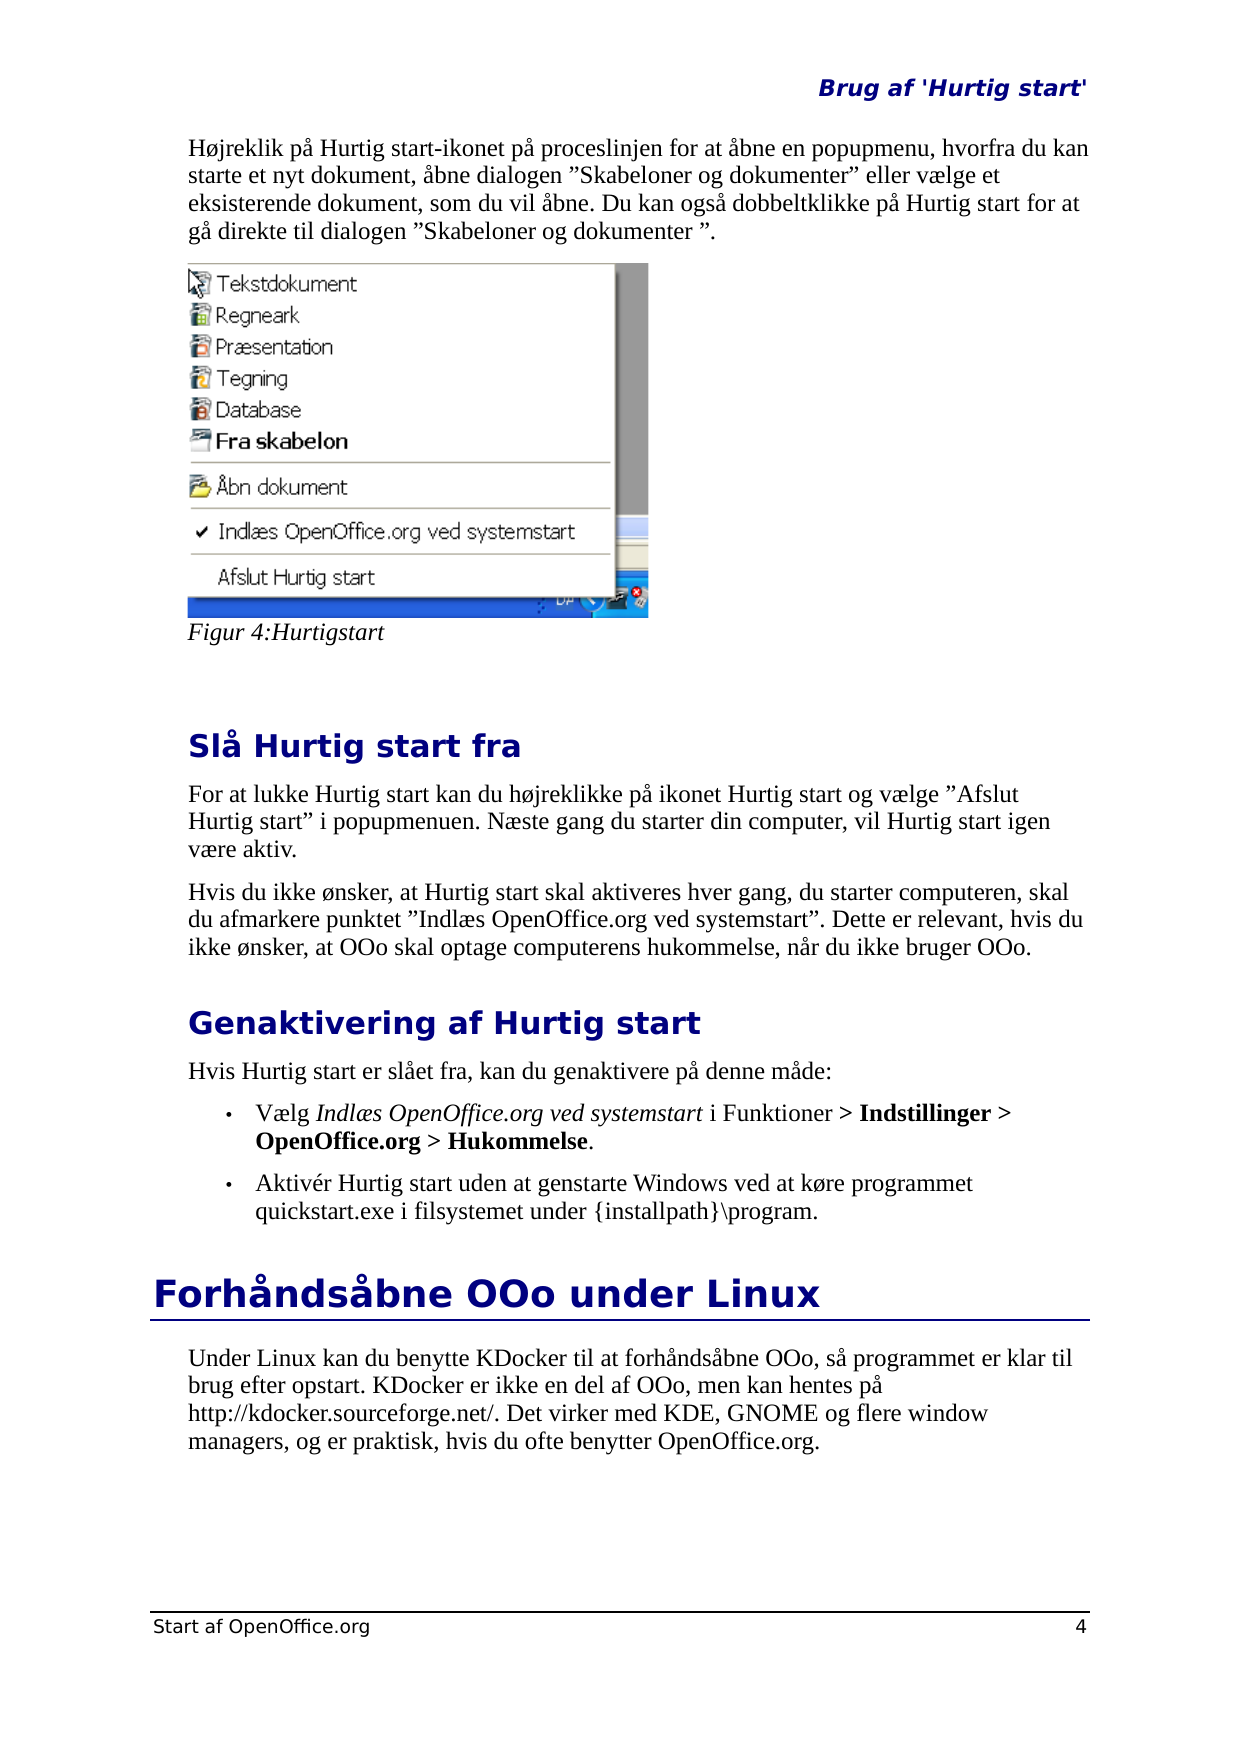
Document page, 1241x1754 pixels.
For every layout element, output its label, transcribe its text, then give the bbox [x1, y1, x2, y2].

picture [187, 263, 649, 618]
subtitle Genaktivering af Hurtig start [188, 1006, 1090, 1042]
text For at lukke Hurtig start kan du højreklikke på ikonet Hurtig start og vælge ”Afslut Hurtig start” i popupmenuen. Næste gang du starter din computer, vil Hurtig start igen være aktiv. [188, 780, 1090, 863]
subtitle Slå Hurtig start fra [188, 729, 1090, 765]
subtitle Forhåndsåbne OOo under Linux [150, 1270, 1090, 1319]
list Aktivér Hurtig start uden at genstarte Windows ved at køre programmet quickstart.exe i filsystemet under {installpath}\program. [226, 1169, 1090, 1225]
text Højreklik på Hurtig start-ikonet på proceslinjen for at åbne en popupmenu, hvorfra du kan starte et nyt dokument, åbne dialogen ”Skabeloner og dokumenter” eller vælge et eksisterende dokument, som du vil åbne. Du kan også dobbeltklikke på Hurtig start for at gå direkte til dialogen ”Skabeloner og dokumenter ”. [188, 134, 1090, 245]
text Figur 4:Hurtigstart [187, 263, 1090, 646]
list Vælg Indlæs OpenOffice.org ved systemstart i Funktioner > Indstillinger > OpenOffice.org > Hukommelse. [226, 1099, 1090, 1155]
text Hvis Hurtig start er slået fra, kan du genaktivere på denne måde: [188, 1057, 1090, 1084]
text Hvis du ikke ønsker, at Hurtig start skal aktiveres hver gang, du starter computeren, skal du afmarkere punktet ”Indlæs OpenOffice.org ved systemstart”. Dette er relevant, hvis du ikke ønsker, at OOo skal optage computerens hukommelse, når du ikke bruger OOo. [188, 878, 1090, 961]
text Under Linux kan du benytte KDocker til at forhåndsåbne OOo, så programmet er klar til brug efter opstart. KDocker er ikke en del af OOo, men kan hentes på http://kdocker.sourceforge.net/. Det virker med KDE, GNOME og flere window managers, og er praktisk, hvis du ofte benytter OpenOffice.org. [188, 1344, 1090, 1454]
